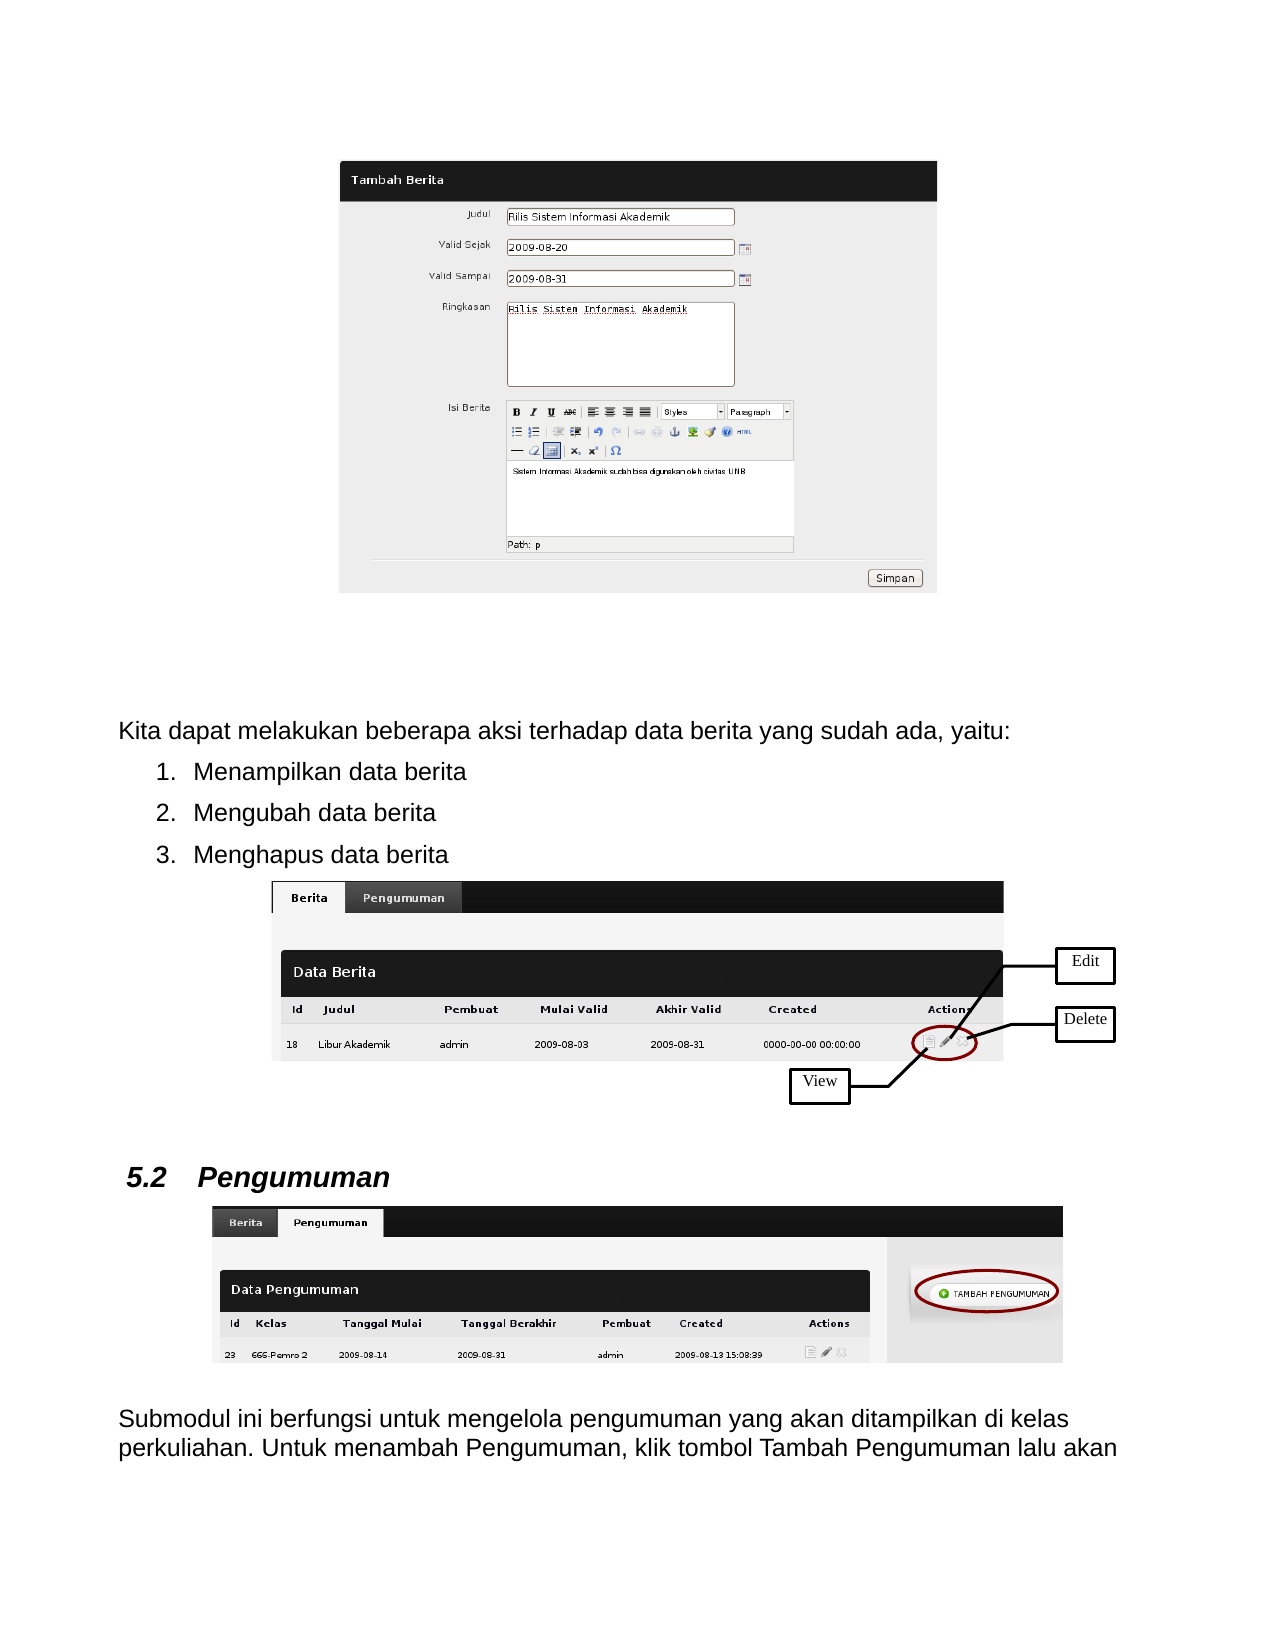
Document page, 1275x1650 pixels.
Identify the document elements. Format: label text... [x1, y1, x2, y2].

picture [918, 1057, 932, 1061]
text Kita dapat melakukan beberapa aksi terhadap data berita yang sudah ada, yaitu: [118, 716, 1157, 745]
picture [962, 970, 1004, 1034]
picture [915, 1028, 974, 1058]
picture [212, 1206, 1063, 1363]
text Submodul ini berfungsi untuk mengelola pengumuman yang akan ditampilkan di kelas perkuliahan. Untuk menambah Pengumuman, klik tombol Tambah Pengumuman lalu akan [118, 1404, 1157, 1461]
picture [337, 159, 938, 593]
list Mengubah data berita [156, 798, 1157, 827]
list Menampilkan data berita [156, 757, 1157, 786]
subtitle Pengumuman [118, 1160, 1157, 1194]
list Menghapus data berita [156, 840, 1157, 868]
picture [271, 881, 1004, 1061]
picture [957, 1029, 1004, 1061]
